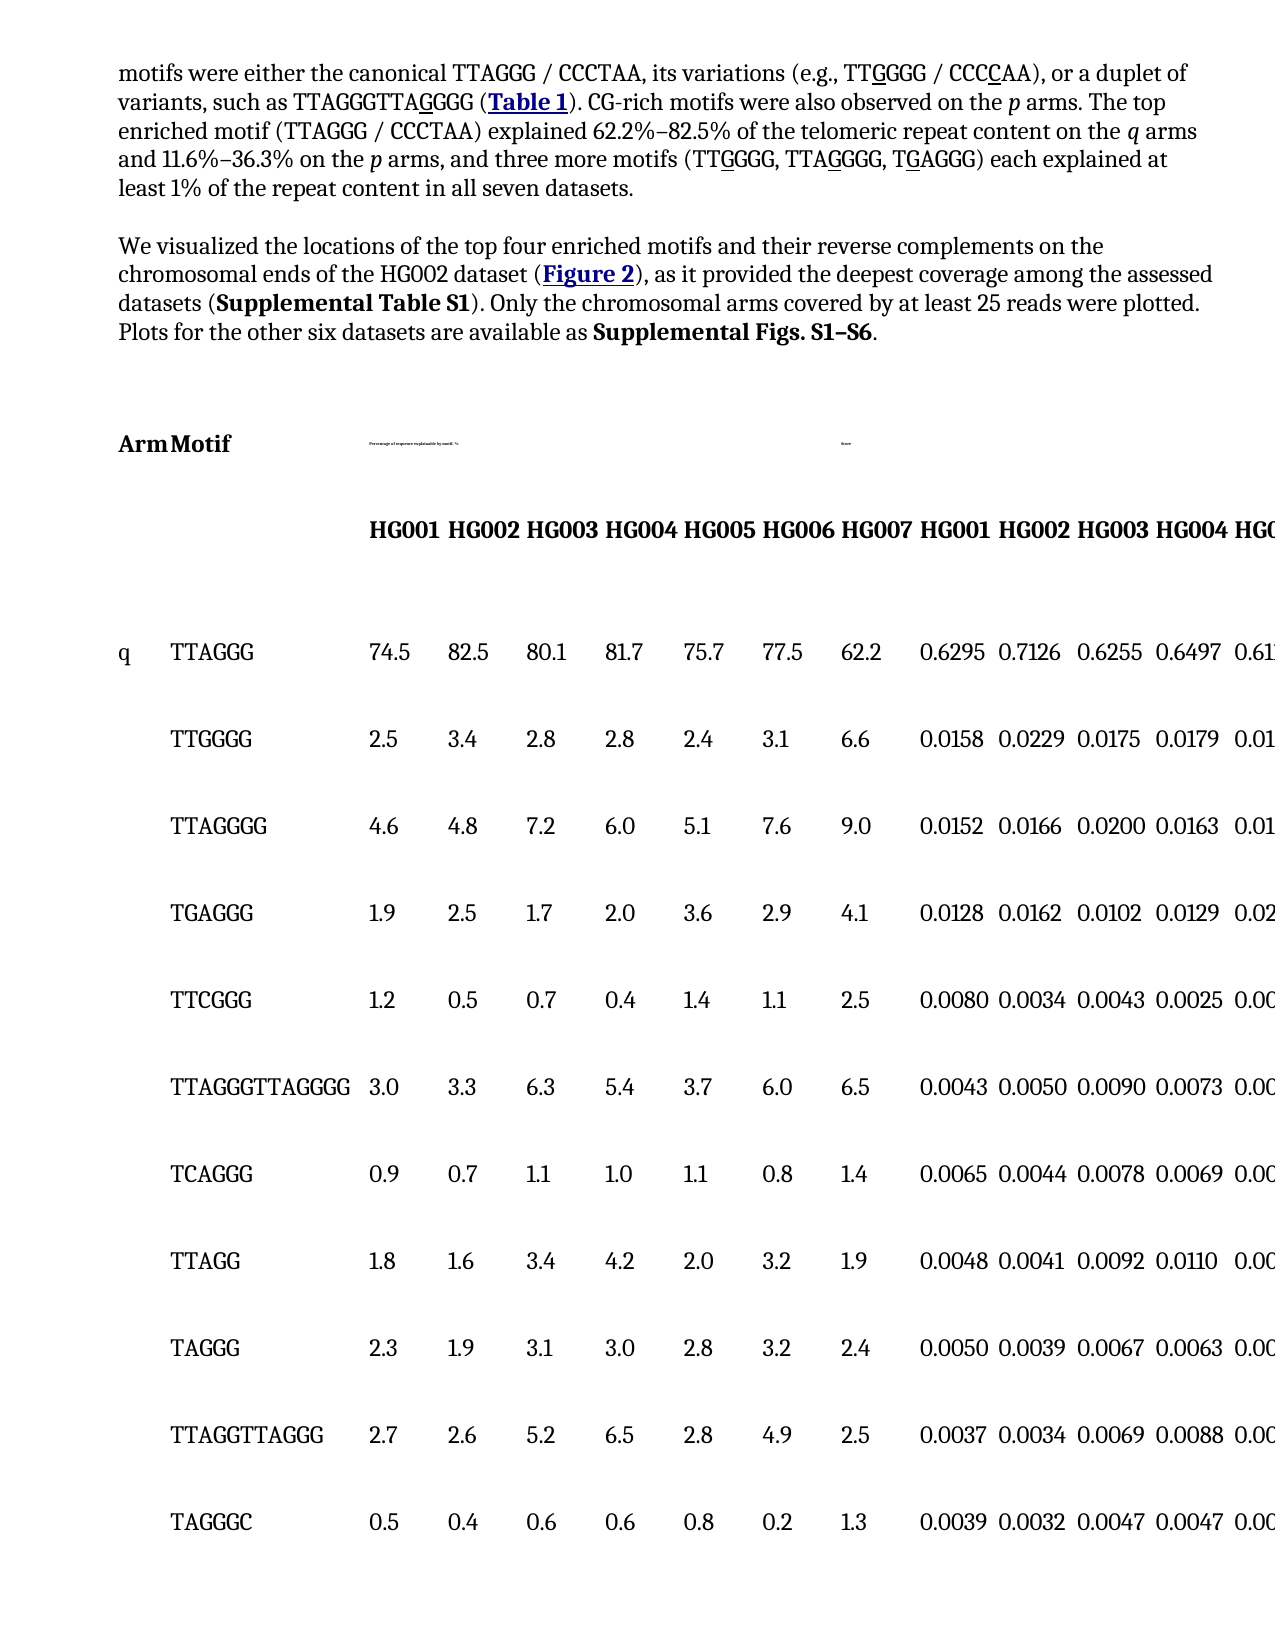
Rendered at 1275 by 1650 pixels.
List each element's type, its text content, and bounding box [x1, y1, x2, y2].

table_cell 1.4 [684, 971, 762, 1058]
table_cell 2.7 [369, 1406, 448, 1493]
table_cell 2.5 [369, 710, 448, 797]
table_cell TAGGGC [170, 1493, 369, 1580]
table_cell 3.0 [369, 1058, 448, 1145]
table_cell 0.0034 [998, 1406, 1077, 1493]
table_cell 1.1 [763, 971, 841, 1058]
table_cell [841, 589, 920, 623]
table_cell 3.1 [763, 710, 841, 797]
table_cell 0.0078 [1077, 1145, 1156, 1232]
table_cell [118, 1319, 170, 1406]
table_cell 2.3 [369, 1319, 448, 1406]
table_cell 0.5 [448, 971, 526, 1058]
table_cell 0.0090 [1077, 1058, 1156, 1145]
table_cell Score [841, 415, 1275, 502]
table_cell [763, 589, 841, 623]
table_cell HG002 [998, 502, 1077, 589]
table_cell [118, 1232, 170, 1319]
table_cell 4.9 [763, 1406, 841, 1493]
table_cell [998, 589, 1077, 623]
table_cell 0.0162 [998, 884, 1077, 971]
table_cell 0.0048 [920, 1232, 998, 1319]
table_cell [118, 1145, 170, 1232]
table_cell 3.4 [448, 710, 526, 797]
table_header [1234, 381, 1275, 415]
table_cell 0.0166 [998, 797, 1077, 884]
table_cell Percentage of sequence explainable by motif, % [369, 415, 841, 502]
table_cell HG006 [763, 502, 841, 589]
table_cell 2.4 [684, 710, 762, 797]
table_cell 2.8 [684, 1319, 762, 1406]
table_header [841, 381, 920, 415]
table_cell Motif [170, 415, 369, 502]
table_cell 1.1 [526, 1145, 605, 1232]
table_cell [118, 1406, 170, 1493]
table_cell 0.0060 [1234, 1493, 1275, 1580]
table_cell 0.0041 [998, 1232, 1077, 1319]
table_cell 1.0 [605, 1145, 684, 1232]
table_cell 0.0043 [1077, 971, 1156, 1058]
table_cell 6.6 [841, 710, 920, 797]
table_cell 0.0073 [1156, 1058, 1234, 1145]
table_cell 0.0179 [1156, 710, 1234, 797]
table_cell 0.4 [448, 1493, 526, 1580]
table_header [448, 381, 526, 415]
table_cell 6.0 [763, 1058, 841, 1145]
table_cell HG003 [1077, 502, 1156, 589]
table_cell HG001 [920, 502, 998, 589]
table_cell 1.8 [369, 1232, 448, 1319]
table_cell 0.0050 [998, 1058, 1077, 1145]
table_cell 0.0102 [1077, 884, 1156, 971]
table_header [369, 381, 448, 415]
table_cell 0.0044 [998, 1145, 1077, 1232]
table_cell 3.2 [763, 1232, 841, 1319]
table_cell TGAGGG [170, 884, 369, 971]
table_cell 0.0229 [998, 710, 1077, 797]
table_cell 0.0161 [1234, 797, 1275, 884]
table_cell 1.7 [526, 884, 605, 971]
table_cell Arm [118, 415, 170, 502]
table_cell 1.9 [369, 884, 448, 971]
table_header [763, 381, 841, 415]
table_cell 7.2 [526, 797, 605, 884]
table_cell 0.0069 [1077, 1406, 1156, 1493]
table_cell 0.0128 [920, 884, 998, 971]
table_cell 0.6 [526, 1493, 605, 1580]
table_cell 3.1 [526, 1319, 605, 1406]
table_header [684, 381, 762, 415]
table_cell 80.1 [526, 623, 605, 710]
table_cell 1.3 [841, 1493, 920, 1580]
table_cell 7.6 [763, 797, 841, 884]
table_cell 6.5 [841, 1058, 920, 1145]
table_cell 0.0037 [920, 1406, 998, 1493]
table_cell 0.0025 [1156, 971, 1234, 1058]
table_cell 3.3 [448, 1058, 526, 1145]
table_cell HG002 [448, 502, 526, 589]
table_cell TCAGGG [170, 1145, 369, 1232]
table_cell 2.8 [684, 1406, 762, 1493]
table_cell [118, 797, 170, 884]
table_cell 74.5 [369, 623, 448, 710]
table_cell 0.6295 [920, 623, 998, 710]
table_cell 2.5 [448, 884, 526, 971]
table_cell 0.0043 [920, 1058, 998, 1145]
table_cell 4.1 [841, 884, 920, 971]
table_cell [920, 589, 998, 623]
table_header [170, 381, 369, 415]
table_cell 0.0158 [920, 710, 998, 797]
table_cell 0.0047 [1077, 1493, 1156, 1580]
table_cell 1.2 [369, 971, 448, 1058]
table_cell 3.7 [684, 1058, 762, 1145]
table_cell [1156, 589, 1234, 623]
table_cell 0.0039 [998, 1319, 1077, 1406]
table_cell 0.8 [684, 1493, 762, 1580]
table_cell 2.8 [605, 710, 684, 797]
table_cell HG001 [369, 502, 448, 589]
table_cell 0.7126 [998, 623, 1077, 710]
table_cell HG003 [526, 502, 605, 589]
table_cell 0.0067 [1077, 1319, 1156, 1406]
table_cell 5.1 [684, 797, 762, 884]
table_cell 0.6 [605, 1493, 684, 1580]
table_cell 0.0082 [1234, 1145, 1275, 1232]
table_cell TTGGGG [170, 710, 369, 797]
table_cell [118, 502, 170, 589]
table_cell 1.9 [448, 1319, 526, 1406]
table_header [1077, 381, 1156, 415]
table_cell [118, 589, 170, 623]
table_cell [684, 589, 762, 623]
table_cell TTAGGTTAGGG [170, 1406, 369, 1493]
table_cell 0.0053 [1234, 1058, 1275, 1145]
table_cell [526, 589, 605, 623]
table_header [1156, 381, 1234, 415]
table_cell 0.5 [369, 1493, 448, 1580]
table_cell 0.7 [526, 971, 605, 1058]
table_cell 0.0052 [1234, 1232, 1275, 1319]
table_cell 82.5 [448, 623, 526, 710]
table_cell [118, 1493, 170, 1580]
table_cell 6.5 [605, 1406, 684, 1493]
table_cell 3.0 [605, 1319, 684, 1406]
table_cell 62.2 [841, 623, 920, 710]
table_cell 4.2 [605, 1232, 684, 1319]
table_cell HG005 [1234, 502, 1275, 589]
table_cell [118, 710, 170, 797]
table_cell 0.9 [369, 1145, 448, 1232]
table_cell 2.5 [841, 971, 920, 1058]
table_cell 2.9 [763, 884, 841, 971]
table_cell 5.2 [526, 1406, 605, 1493]
table_cell 0.6497 [1156, 623, 1234, 710]
table_cell TAGGG [170, 1319, 369, 1406]
table_header [998, 381, 1077, 415]
table_cell 2.0 [605, 884, 684, 971]
table_cell 4.8 [448, 797, 526, 884]
table_cell 0.7 [448, 1145, 526, 1232]
table_cell [1077, 589, 1156, 623]
table_cell [118, 884, 170, 971]
table_cell 2.8 [526, 710, 605, 797]
table_cell 2.6 [448, 1406, 526, 1493]
table_cell TTAGGGTTAGGGG [170, 1058, 369, 1145]
table_cell 0.0069 [1156, 1145, 1234, 1232]
table_cell 0.0163 [1156, 797, 1234, 884]
table_cell 0.0039 [920, 1493, 998, 1580]
table_header [526, 381, 605, 415]
table_cell HG004 [605, 502, 684, 589]
table_cell 3.6 [684, 884, 762, 971]
table_cell 0.0110 [1156, 1232, 1234, 1319]
table_cell 0.0095 [1234, 971, 1275, 1058]
table_cell TTAGG [170, 1232, 369, 1319]
table_cell 2.0 [684, 1232, 762, 1319]
table_cell TTCGGG [170, 971, 369, 1058]
table_cell 5.4 [605, 1058, 684, 1145]
table_header [920, 381, 998, 415]
table_header [118, 381, 170, 415]
table_cell 0.2 [763, 1493, 841, 1580]
table_cell 9.0 [841, 797, 920, 884]
table_cell 0.0088 [1156, 1406, 1234, 1493]
table_cell [170, 589, 369, 623]
table_cell 0.0200 [1077, 797, 1156, 884]
table_cell 0.0058 [1234, 1319, 1275, 1406]
table_cell q [118, 623, 170, 710]
text motifs were either the canonical TTAGGG / CCCTAA, its variations (e.g., TTGGGG / CCCCAA), or a duplet of variants, such as TTAGGGTTAGGGG (Table 1). CG-rich motifs were also observed on the p arms. The top enriched motif (TTAGGG / CCCTAA) explained 62.2%–82.5% of the telomeric repeat content on the q arms and 11.6%–36.3% on the p arms, and three more motifs (TTGGGG, TTAGGGG, TGAGGG) each explained at least 1% of the repeat content in all seven datasets. We visualized the locations of the top four enriched motifs and their reverse complements on the chromosomal ends of the HG002 dataset (Figure 2), as it provided the deepest coverage among the assessed datasets (Supplemental Table S1). Only the chromosomal arms covered by at least 25 reads were plotted. Plots for the other six datasets are available as Supplemental Figs. S1–S6. [118, 59, 1216, 347]
table_cell 81.7 [605, 623, 684, 710]
table_cell 1.4 [841, 1145, 920, 1232]
table_cell 2.5 [841, 1406, 920, 1493]
table_cell 0.6113 [1234, 623, 1275, 710]
table_cell 0.0092 [1077, 1232, 1156, 1319]
table_cell [118, 1058, 170, 1145]
table_cell 0.0047 [1156, 1493, 1234, 1580]
table_cell 0.8 [763, 1145, 841, 1232]
table_cell 0.0063 [1156, 1319, 1234, 1406]
table_cell 4.6 [369, 797, 448, 884]
table_cell 0.6255 [1077, 623, 1156, 710]
table_cell 6.0 [605, 797, 684, 884]
table_cell 0.0175 [1077, 710, 1156, 797]
table_cell 0.0065 [920, 1145, 998, 1232]
table_cell 3.4 [526, 1232, 605, 1319]
table_cell 0.0050 [920, 1319, 998, 1406]
table_cell 0.0037 [1234, 1406, 1275, 1493]
table_header [605, 381, 684, 415]
table_cell 1.6 [448, 1232, 526, 1319]
table_cell [170, 502, 369, 589]
table_cell 0.0032 [998, 1493, 1077, 1580]
table_cell 1.9 [841, 1232, 920, 1319]
table_cell 75.7 [684, 623, 762, 710]
table_cell 0.4 [605, 971, 684, 1058]
table_cell TTAGGG [170, 623, 369, 710]
table_cell 0.0155 [1234, 710, 1275, 797]
table_cell 0.0230 [1234, 884, 1275, 971]
table_cell [448, 589, 526, 623]
table_cell [369, 589, 448, 623]
table_cell 77.5 [763, 623, 841, 710]
table_cell 2.4 [841, 1319, 920, 1406]
table_cell HG004 [1156, 502, 1234, 589]
table_cell [1234, 589, 1275, 623]
table_cell 0.0034 [998, 971, 1077, 1058]
table_cell 3.2 [763, 1319, 841, 1406]
table_cell HG007 [841, 502, 920, 589]
table_cell 0.0129 [1156, 884, 1234, 971]
table_cell 1.1 [684, 1145, 762, 1232]
table_cell 0.0152 [920, 797, 998, 884]
table_cell 6.3 [526, 1058, 605, 1145]
table_cell [605, 589, 684, 623]
table_cell [118, 971, 170, 1058]
table_cell 0.0080 [920, 971, 998, 1058]
table_cell HG005 [684, 502, 762, 589]
table_cell TTAGGGG [170, 797, 369, 884]
